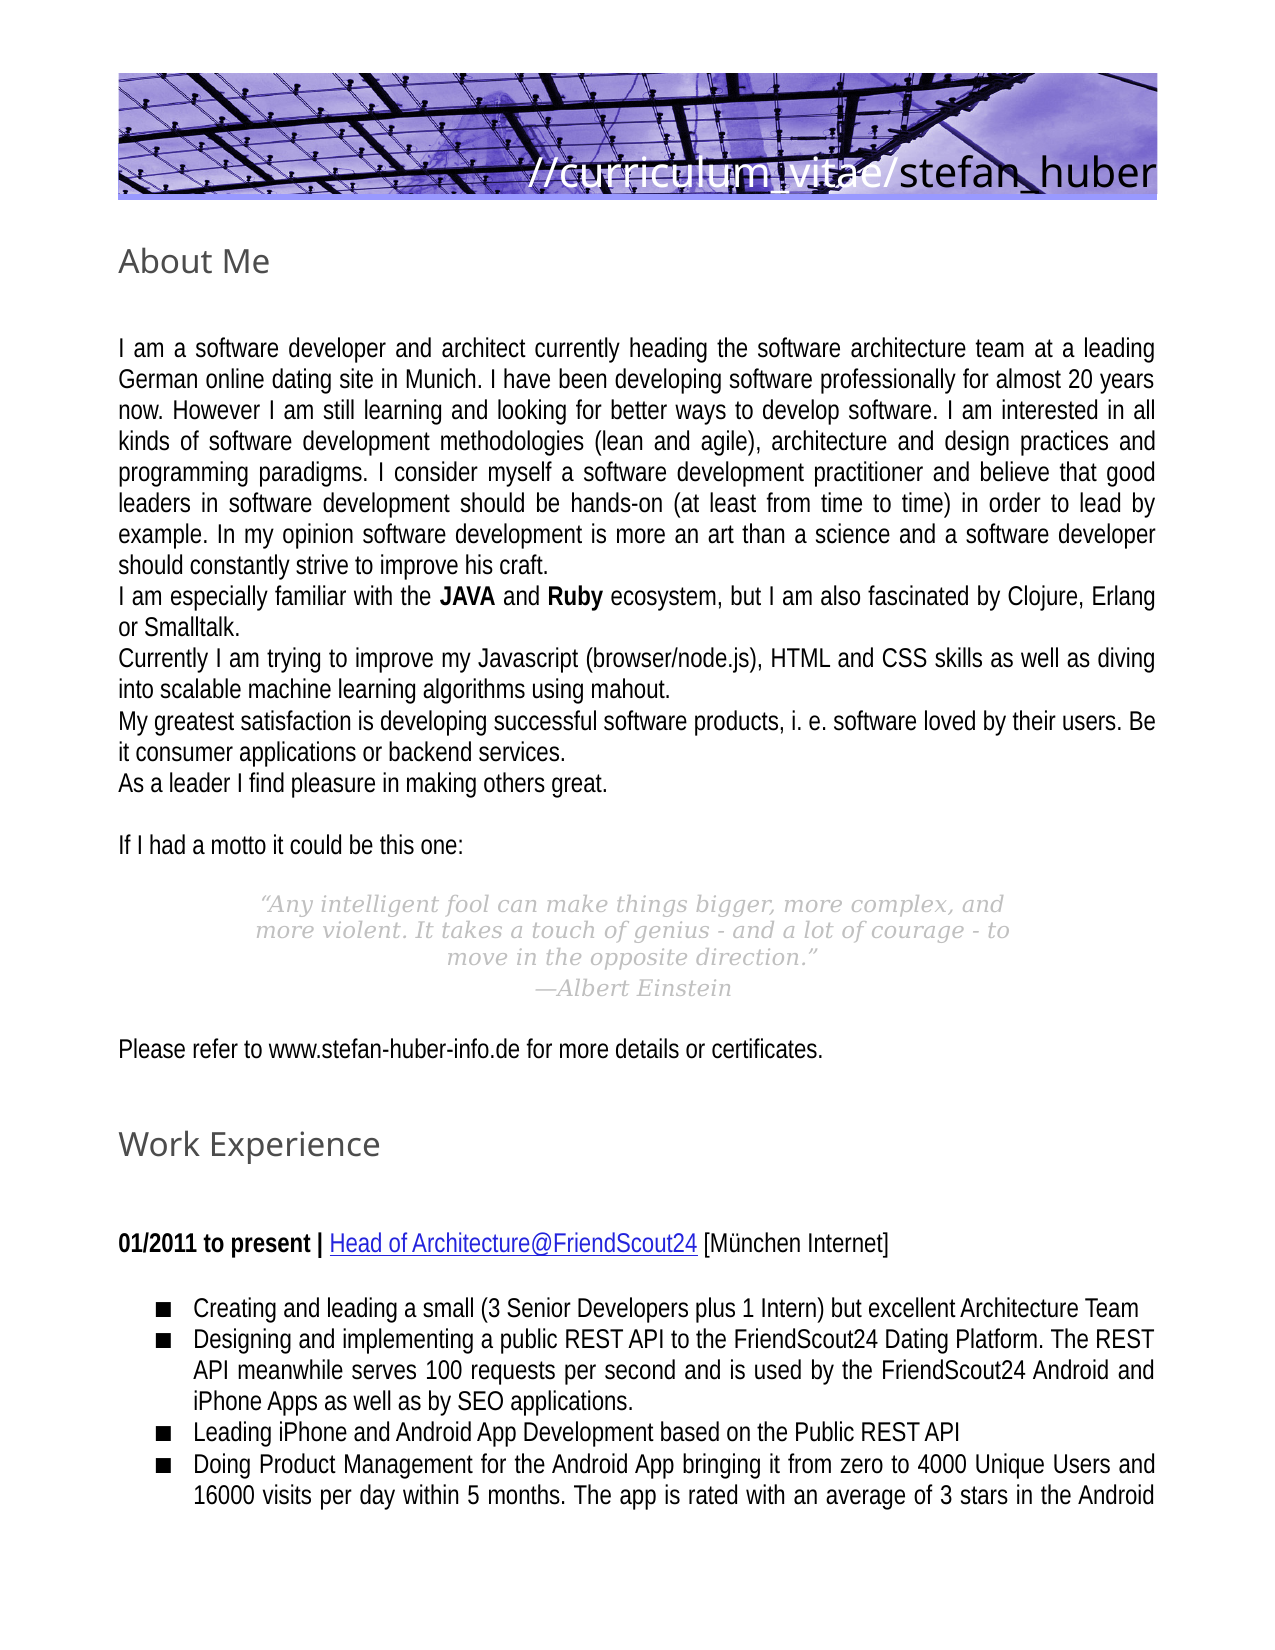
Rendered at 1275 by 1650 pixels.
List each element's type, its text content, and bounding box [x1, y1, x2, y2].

text I am a software developer and architect currently heading the software architecture team at a leading German online dating site in Munich. I have been developing software professionally for almost 20 years now. However I am still learning and looking for better ways to develop software. I am interested in all kinds of software development methodologies (lean and agile), architecture and design practices and programming paradigms. I consider myself a software development practitioner and believe that good leaders in software development should be hands-on (at least from time to time) in order to lead by example. In my opinion software development is more an art than a science and a software developer should constantly strive to improve his craft. [118, 332, 1157, 581]
subtitle Work Experience [118, 1121, 1157, 1166]
text 01/2011 to present | Head of Architecture@FriendScout24 [München Internet] [118, 1224, 1157, 1261]
list Designing and implementing a public REST API to the FriendScout24 Dating Platform. The REST API meanwhile serves 100 requests per second and is used by the FriendScout24 Android and iPhone Apps as well as by SEO applications. [156, 1323, 1157, 1416]
list Creating and leading a small (3 Senior Developers plus 1 Intern) but excellent Architecture Team [156, 1292, 1157, 1323]
text I am especially familiar with the JAVA and Ruby ecosystem, but I am also fascinated by Clojure, Erlang or Smalltalk. [118, 581, 1157, 643]
text Please refer to www.stefan-huber-info.de for more details or certificates. [118, 1033, 1157, 1064]
picture [118, 73, 1158, 194]
list Doing Product Management for the Android App bringing it from zero to 4000 Unique Users and 16000 visits per day within 5 months. The app is rated with an average of 3 stars in the Android [156, 1448, 1157, 1510]
text If I had a motto it could be this one: [118, 829, 1157, 860]
text My greatest satisfaction is developing successful software products, i. e. software loved by their users. Be it consumer applications or backend services. [118, 705, 1157, 767]
text Currently I am trying to improve my Javascript (browser/node.js), HTML and CSS skills as well as diving into scalable machine learning algorithms using mahout. [118, 643, 1157, 705]
text more violent. It takes a touch of genius - and a lot of courage - to [118, 918, 1157, 944]
text —Albert Einstein [118, 971, 1157, 1002]
list Leading iPhone and Android App Development based on the Public REST API [156, 1416, 1157, 1448]
subtitle //curriculum_vitae/stefan_huber [118, 194, 1157, 200]
text As a leader I find pleasure in making others great. [118, 767, 1157, 798]
text move in the opposite direction.” [118, 944, 1157, 971]
text “Any intelligent fool can make things bigger, more complex, and [118, 891, 1157, 918]
subtitle About Me [118, 237, 1157, 283]
